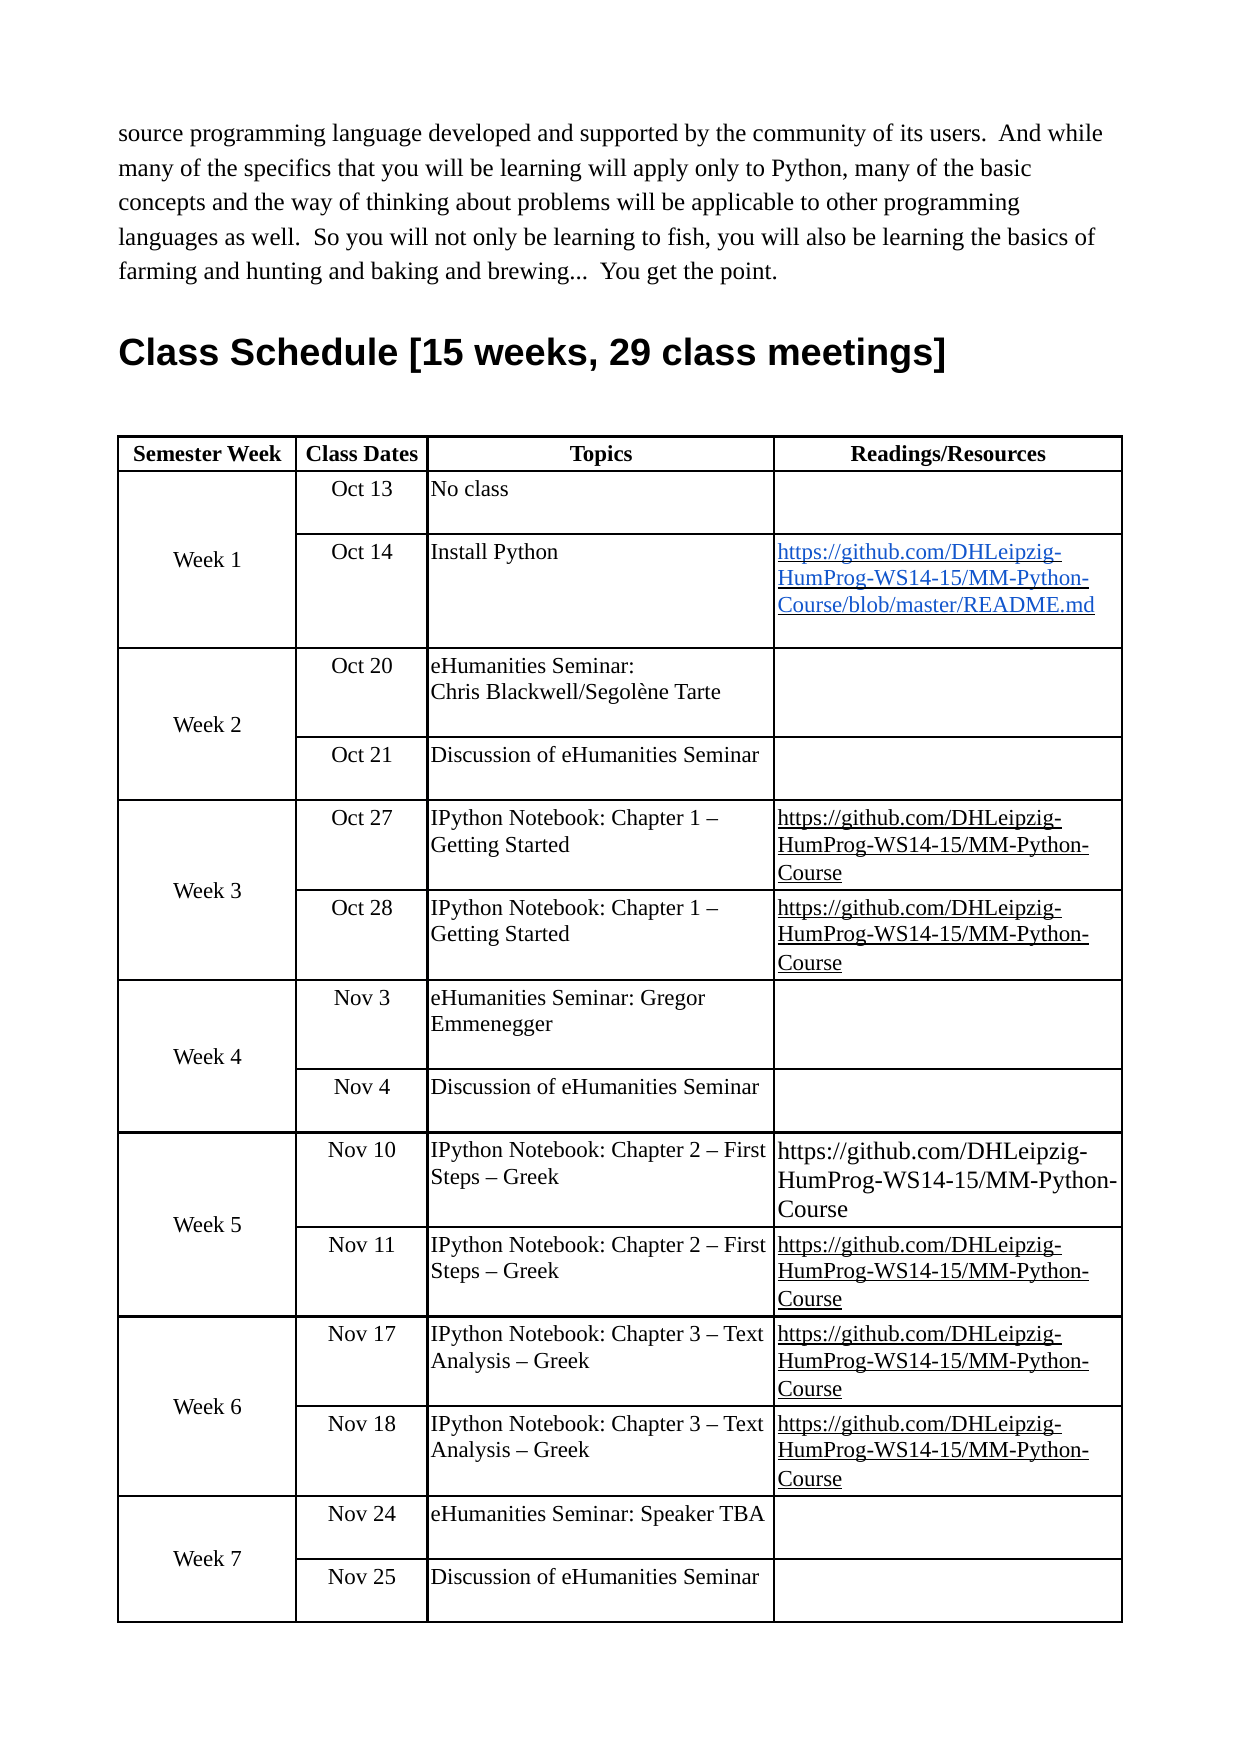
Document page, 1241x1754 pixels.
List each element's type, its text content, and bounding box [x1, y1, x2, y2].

table_cell [775, 1070, 1121, 1131]
table_cell Week 1 [119, 472, 295, 647]
table_cell Nov 11 [297, 1228, 426, 1315]
table_cell Install Python [429, 535, 773, 647]
table_cell https://github.com/DHLeipzig-HumProg-WS14-15/MM-Python-Course [775, 801, 1121, 889]
table_cell Oct 27 [297, 801, 426, 889]
table_header Topics [429, 438, 773, 470]
table_cell Nov 24 [297, 1497, 426, 1558]
table_cell Discussion of eHumanities Seminar [429, 738, 773, 799]
table_cell Nov 25 [297, 1560, 426, 1621]
table_cell [775, 649, 1121, 736]
table_cell Oct 21 [297, 738, 426, 799]
table_cell IPython Notebook: Chapter 2 – First Steps – Greek [429, 1134, 773, 1226]
text source programming language developed and supported by the community of its users. And while many of the specifics that you will be learning will apply only to Python, many of the basic concepts and the way of thinking about problems will be applicable to other programming languages as well. So you will not only be learning to fish, you will also be learning the basics of farming and hunting and baking and brewing... You get the point. [118, 118, 1122, 285]
table_cell IPython Notebook: Chapter 1 – Getting Started [429, 801, 773, 889]
table_cell Oct 13 [297, 472, 426, 533]
table_header Class Dates [297, 438, 426, 470]
table_cell Discussion of eHumanities Seminar [429, 1560, 773, 1621]
table_cell IPython Notebook: Chapter 2 – First Steps – Greek [429, 1228, 773, 1315]
table_cell [775, 981, 1121, 1068]
table_cell https://github.com/DHLeipzig-HumProg-WS14-15/MM-Python-Course [775, 1134, 1121, 1226]
table_cell Nov 4 [297, 1070, 426, 1131]
table_cell eHumanities Seminar: Gregor Emmenegger [429, 981, 773, 1068]
table_cell eHumanities Seminar: Chris Blackwell/Segolène Tarte [429, 649, 773, 736]
table_cell Week 6 [119, 1318, 295, 1494]
table_cell Week 2 [119, 649, 295, 799]
table_cell Oct 28 [297, 891, 426, 978]
table_cell IPython Notebook: Chapter 3 – Text Analysis – Greek [429, 1407, 773, 1494]
table_cell Week 7 [119, 1497, 295, 1621]
table_cell Nov 17 [297, 1318, 426, 1405]
table_cell https://github.com/DHLeipzig-HumProg-WS14-15/MM-Python-Course [775, 1228, 1121, 1315]
table_header Semester Week [119, 438, 295, 470]
table_cell https://github.com/DHLeipzig-HumProg-WS14-15/MM-Python-Course [775, 1318, 1121, 1405]
table_cell Nov 3 [297, 981, 426, 1068]
table_cell https://github.com/DHLeipzig-HumProg-WS14-15/MM-Python-Course [775, 1407, 1121, 1494]
table_cell [775, 472, 1121, 533]
table_cell IPython Notebook: Chapter 3 – Text Analysis – Greek [429, 1318, 773, 1405]
table_cell Oct 20 [297, 649, 426, 736]
table_cell [775, 1560, 1121, 1621]
table_cell [775, 738, 1121, 799]
table_cell Nov 10 [297, 1134, 426, 1226]
table_cell Week 3 [119, 801, 295, 978]
table_cell eHumanities Seminar: Speaker TBA [429, 1497, 773, 1558]
table_cell No class [429, 472, 773, 533]
table_cell Discussion of eHumanities Seminar [429, 1070, 773, 1131]
table_cell Week 5 [119, 1134, 295, 1315]
table_cell Oct 14 [297, 535, 426, 647]
table_cell [775, 1497, 1121, 1558]
table_header Readings/Resources [775, 438, 1121, 470]
table_cell Nov 18 [297, 1407, 426, 1494]
subtitle Class Schedule [15 weeks, 29 class meetings] [118, 330, 1122, 374]
table_cell Week 4 [119, 981, 295, 1131]
table_cell IPython Notebook: Chapter 1 – Getting Started [429, 891, 773, 978]
table_cell https://github.com/DHLeipzig-HumProg-WS14-15/MM-Python-Course/blob/master/README.md [775, 535, 1121, 647]
table_cell https://github.com/DHLeipzig-HumProg-WS14-15/MM-Python-Course [775, 891, 1121, 978]
